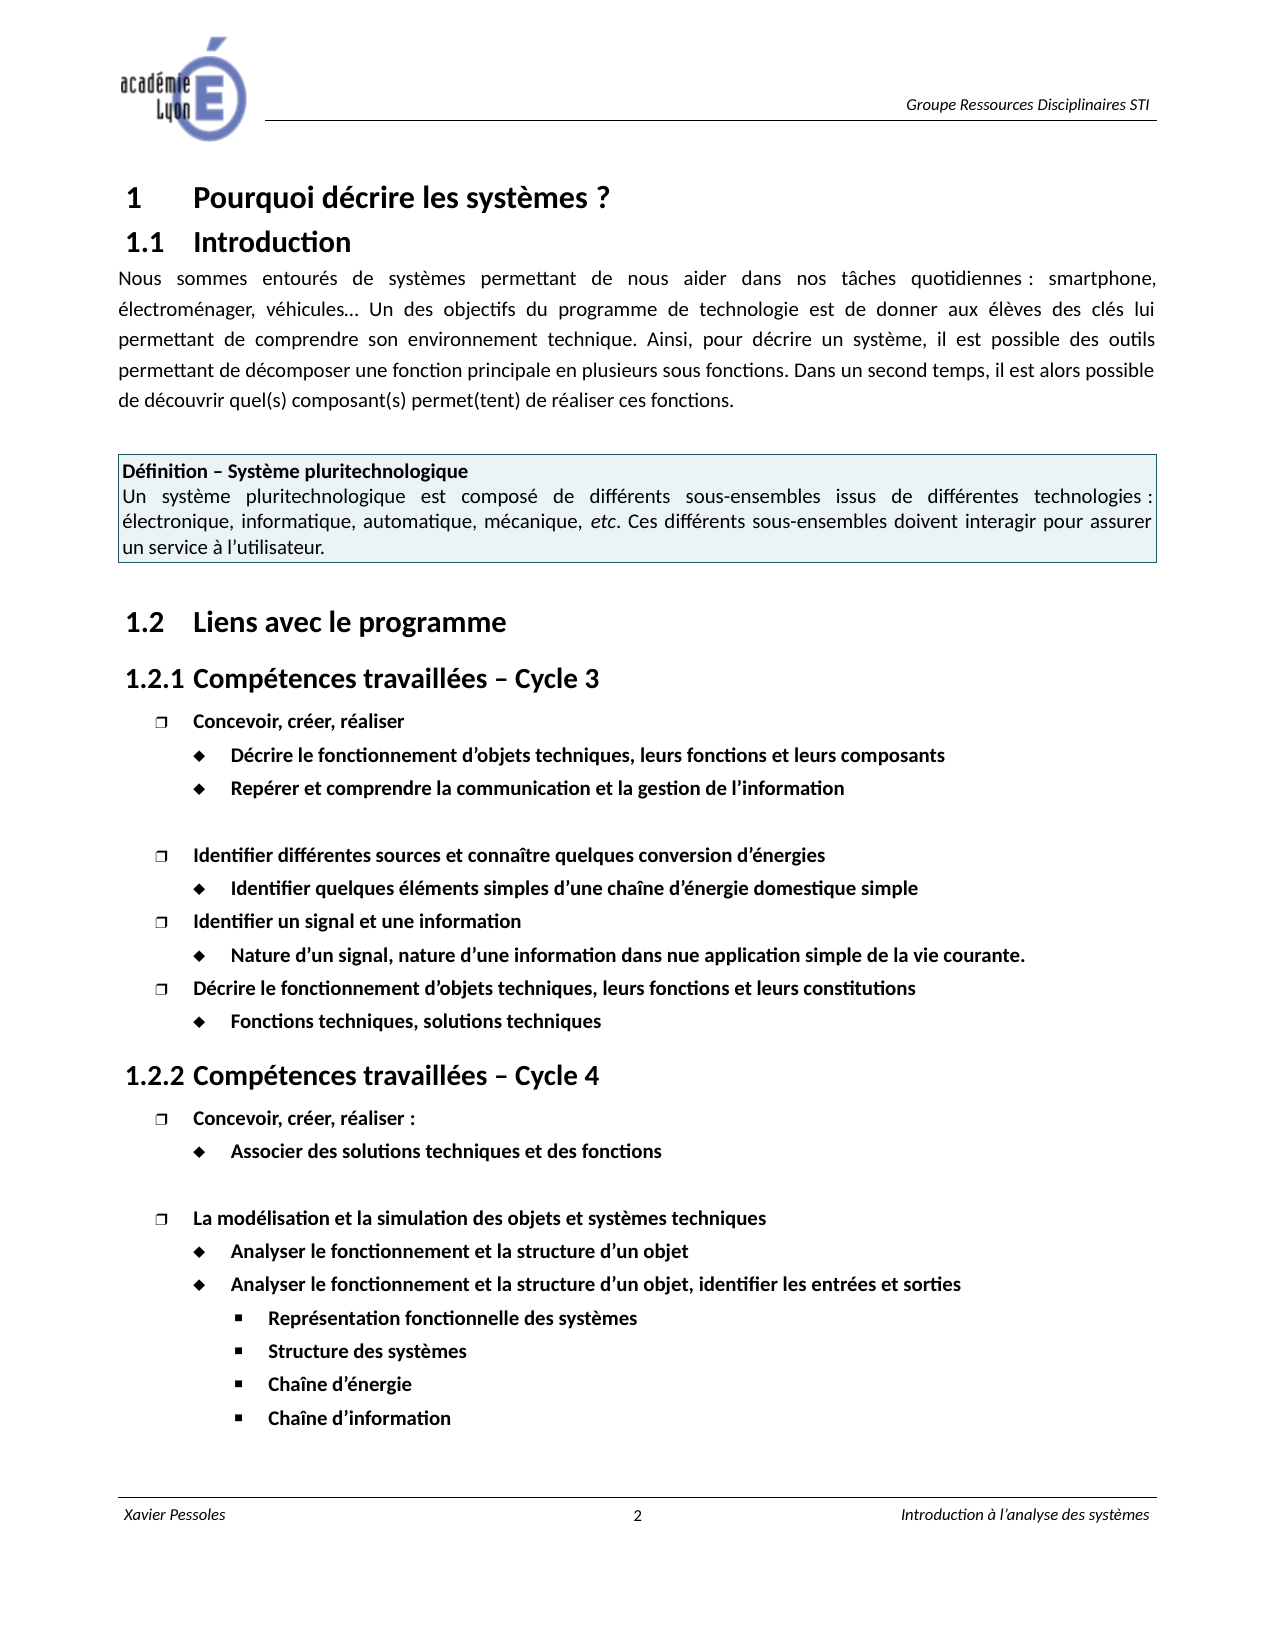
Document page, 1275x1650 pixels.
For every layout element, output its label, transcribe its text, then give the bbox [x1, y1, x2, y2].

list Chaîne d’information [231, 1405, 1157, 1430]
picture [121, 36, 247, 143]
list Décrire le fonctionnement d’objets techniques, leurs fonctions et leurs constitutions [156, 975, 1157, 1001]
list Analyser le fonctionnement et la structure d’un objet, identifier les entrées et sorties [193, 1271, 1157, 1297]
list Concevoir, créer, réaliser : [156, 1105, 1157, 1130]
subtitle Liens avec le programme [118, 603, 1157, 640]
subtitle Introduction [118, 222, 1157, 259]
list Repérer et comprendre la communication et la gestion de l’information [193, 775, 1157, 801]
text Un système pluritechnologique est composé de différents sous-ensembles issus de différentes technologies : électronique, informatique, automatique, mécanique, etc. Ces différents sous-ensembles doivent interagir pour assurer un service à l’utilisateur. [119, 479, 1156, 562]
text Nous sommes entourés de systèmes permettant de nous aider dans nos tâches quotidiennes : smartphone, électroménager, véhicules… Un des objectifs du programme de technologie est de donner aux élèves des clés lui permettant de comprendre son environnement technique. Ainsi, pour décrire un système, il est possible des outils permettant de décomposer une fonction principale en plusieurs sous fonctions. Dans un second temps, il est alors possible de découvrir quel(s) composant(s) permet(tent) de réaliser ces fonctions. [118, 266, 1157, 413]
subtitle Pourquoi décrire les systèmes ? [118, 177, 1157, 216]
text Définition – Système pluritechnologique [119, 455, 1156, 479]
list Chaîne d’énergie [231, 1371, 1157, 1397]
list La modélisation et la simulation des objets et systèmes techniques [156, 1205, 1157, 1230]
list Analyser le fonctionnement et la structure d’un objet [193, 1238, 1157, 1263]
list Associer des solutions techniques et des fonctions [193, 1138, 1157, 1163]
list Identifier différentes sources et connaître quelques conversion d’énergies [156, 842, 1157, 867]
list Représentation fonctionnelle des systèmes [231, 1305, 1157, 1330]
list Fonctions techniques, solutions techniques [193, 1009, 1157, 1034]
subtitle Compétences travaillées – Cycle 4 [118, 1057, 1157, 1092]
list Structure des systèmes [231, 1338, 1157, 1363]
list Décrire le fonctionnement d’objets techniques, leurs fonctions et leurs composants [193, 742, 1157, 767]
list Identifier un signal et une information [156, 909, 1157, 934]
list Concevoir, créer, réaliser [156, 709, 1157, 734]
list Nature d’un signal, nature d’une information dans nue application simple de la vie courante. [193, 942, 1157, 967]
subtitle Compétences travaillées – Cycle 3 [118, 661, 1157, 696]
list Identifier quelques éléments simples d’une chaîne d’énergie domestique simple [193, 875, 1157, 901]
